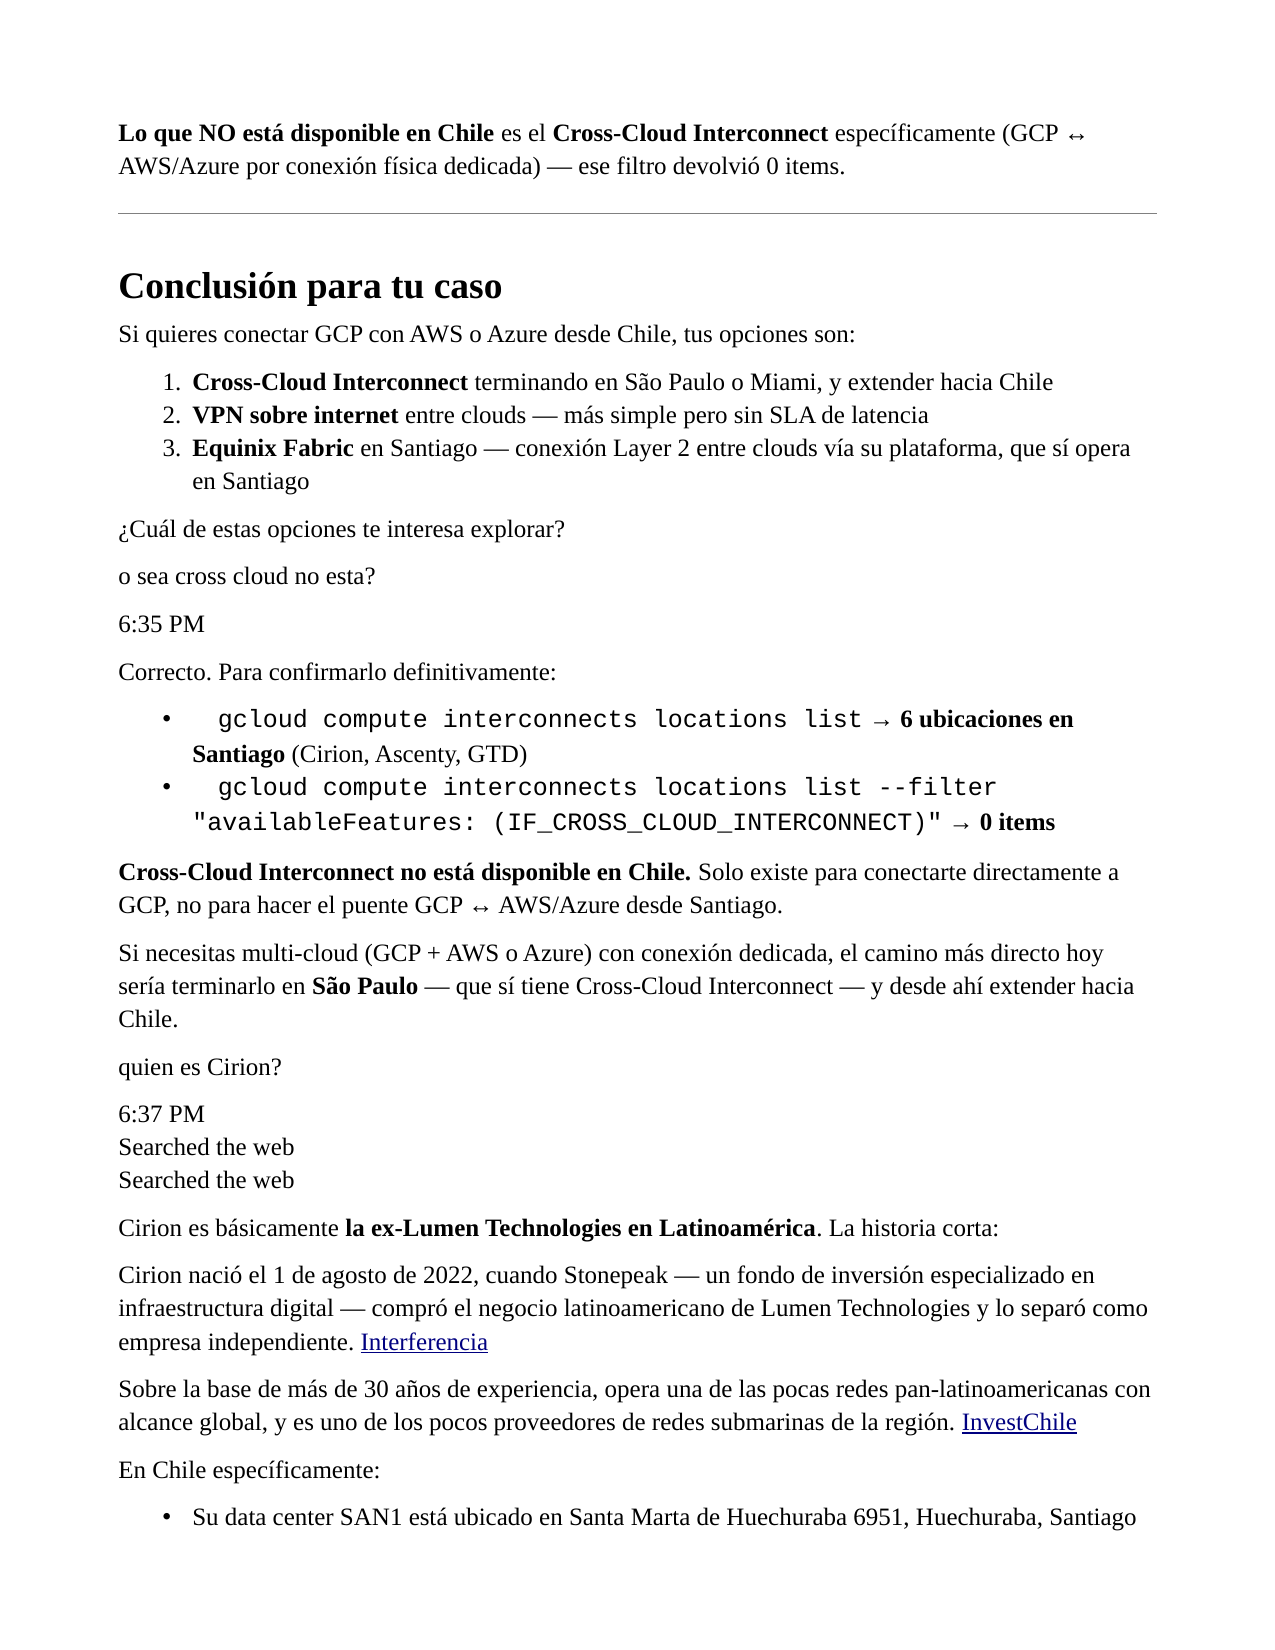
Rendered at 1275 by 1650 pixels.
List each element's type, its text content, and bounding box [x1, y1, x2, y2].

list Cross-Cloud Interconnect terminando en São Paulo o Miami, y extender hacia Chile [162, 367, 1157, 396]
text Si quieres conectar GCP con AWS o Azure desde Chile, tus opciones son: [118, 319, 1157, 348]
list VPN sobre internet entre clouds — más simple pero sin SLA de latencia [162, 400, 1157, 429]
subtitle Conclusión para tu caso [118, 264, 1157, 307]
text o sea cross cloud no esta? [118, 561, 1157, 590]
text Cross-Cloud Interconnect no está disponible en Chile. Solo existe para conectarte directamente a GCP, no para hacer el puente GCP ↔ AWS/Azure desde Santiago. [118, 857, 1157, 919]
text Searched the web [118, 1165, 1157, 1194]
text Correcto. Para confirmarlo definitivamente: [118, 657, 1157, 685]
text Searched the web [118, 1132, 1157, 1161]
text 6:37 PM [118, 1099, 1157, 1128]
text Sobre la base de más de 30 años de experiencia, opera una de las pocas redes pan-latinoamericanas con alcance global, y es uno de los pocos proveedores de redes submarinas de la región. InvestChile [118, 1374, 1157, 1436]
text En Chile específicamente: [118, 1455, 1157, 1483]
text Cirion es básicamente la ex-Lumen Technologies en Latinoamérica. La historia corta: [118, 1213, 1157, 1242]
text Si necesitas multi-cloud (GCP + AWS o Azure) con conexión dedicada, el camino más directo hoy sería terminarlo en São Paulo — que sí tiene Cross-Cloud Interconnect — y desde ahí extender hacia Chile. [118, 938, 1157, 1033]
list ✅ gcloud compute interconnects locations list → 6 ubicaciones en Santiago (Cirion, Ascenty, GTD) [162, 704, 1157, 768]
text Cirion nació el 1 de agosto de 2022, cuando Stonepeak — un fondo de inversión especializado en infraestructura digital — compró el negocio latinoamericano de Lumen Technologies y lo separó como empresa independiente. Interferencia [118, 1261, 1157, 1355]
text 6:35 PM [118, 609, 1157, 638]
text Lo que NO está disponible en Chile es el Cross-Cloud Interconnect específicamente (GCP ↔ AWS/Azure por conexión física dedicada) — ese filtro devolvió 0 items. [118, 118, 1157, 180]
text ¿Cuál de estas opciones te interesa explorar? [118, 514, 1157, 542]
list ❌ gcloud compute interconnects locations list --filter "availableFeatures: (IF_CROSS_CLOUD_INTERCONNECT)" → 0 items [162, 772, 1157, 838]
list Su data center SAN1 está ubicado en Santa Marta de Huechuraba 6951, Huechuraba, Santiago [162, 1502, 1157, 1531]
list Equinix Fabric en Santiago — conexión Layer 2 entre clouds vía su plataforma, que sí opera en Santiago [162, 433, 1157, 495]
text quien es Cirion? [118, 1052, 1157, 1080]
